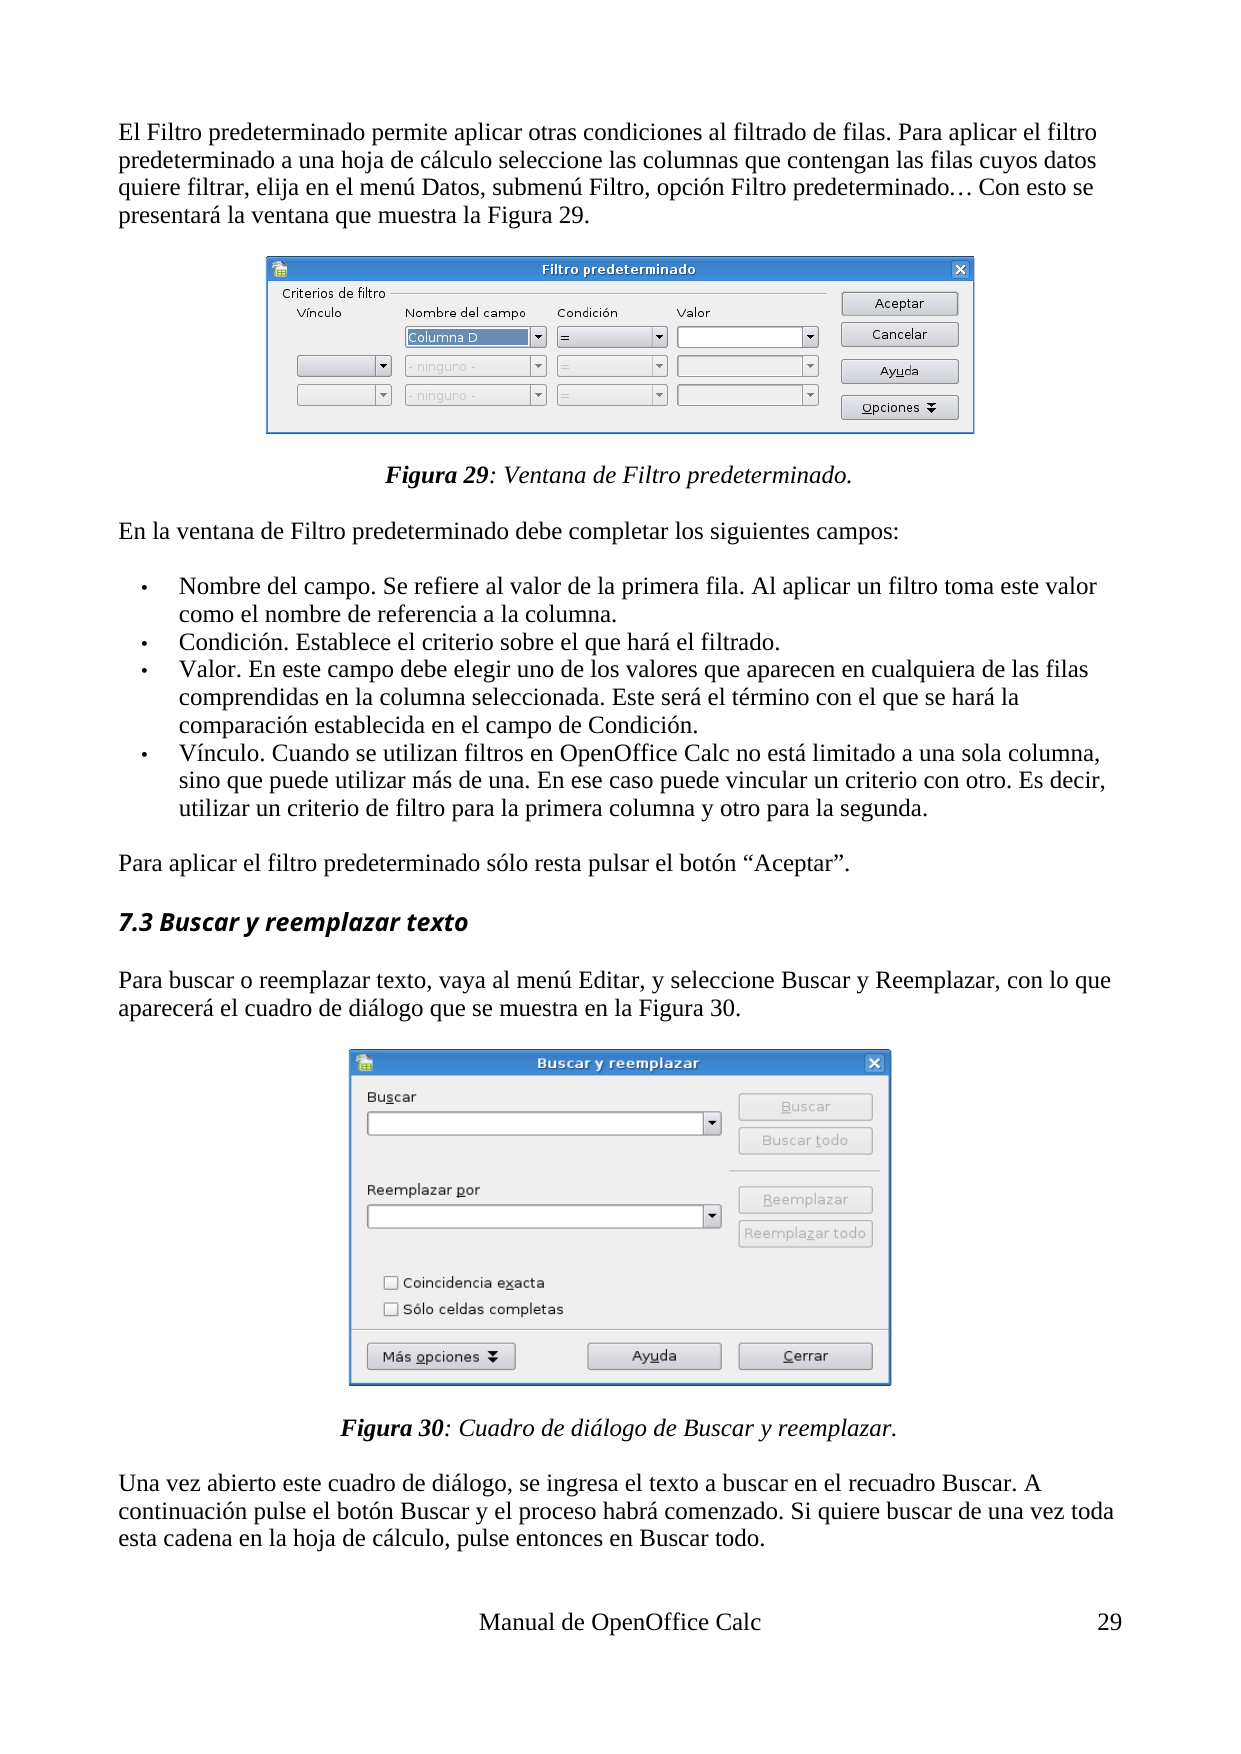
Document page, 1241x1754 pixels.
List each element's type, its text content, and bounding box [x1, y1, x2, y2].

text 7.3 Buscar y reemplazar texto [118, 905, 1122, 939]
text El Filtro predeterminado permite aplicar otras condiciones al filtrado de filas. Para aplicar el filtro predeterminado a una hoja de cálculo seleccione las columnas que contengan las filas cuyos datos quiere filtrar, elija en el menú Datos, submenú Filtro, opción Filtro predeterminado… Con esto se presentará la ventana que muestra la Figura 29. [118, 118, 1122, 229]
text Figura 30: Cuadro de diálogo de Buscar y reemplazar. [118, 1414, 1122, 1441]
list Nombre del campo. Se refiere al valor de la primera fila. Al aplicar un filtro toma este valor como el nombre de referencia a la columna. [141, 572, 1122, 628]
text En la ventana de Filtro predeterminado debe completar los siguientes campos: [118, 517, 1122, 545]
list Vínculo. Cuando se utilizan filtros en OpenOffice Calc no está limitado a una sola columna, sino que puede utilizar más de una. En ese caso puede vincular un criterio con otro. Es decir, utilizar un criterio de filtro para la primera columna y otro para la segunda. [141, 739, 1122, 822]
list Valor. En este campo debe elegir uno de los valores que aparecen en cualquiera de las filas comprendidas en la columna seleccionada. Este será el término con el que se hará la comparación establecida en el campo de Condición. [141, 656, 1122, 739]
text Una vez abierto este cuadro de diálogo, se ingresa el texto a buscar en el recuadro Buscar. A continuación pulse el botón Buscar y el proceso habrá comenzado. Si quiere buscar de una vez toda esta cadena en la hoja de cálculo, pulse entonces en Buscar todo. [118, 1469, 1122, 1552]
picture [265, 256, 975, 434]
list Condición. Establece el criterio sobre el que hará el filtrado. [141, 628, 1122, 656]
text Para buscar o reemplazar texto, vaya al menú Editar, y seleccione Buscar y Reemplazar, con lo que aparecerá el cuadro de diálogo que se muestra en la Figura 30. [118, 967, 1122, 1022]
text Para aplicar el filtro predeterminado sólo resta pulsar el botón “Aceptar”. [118, 849, 1122, 877]
text Figura 29: Ventana de Filtro predeterminado. [118, 462, 1122, 489]
picture [348, 1049, 892, 1386]
